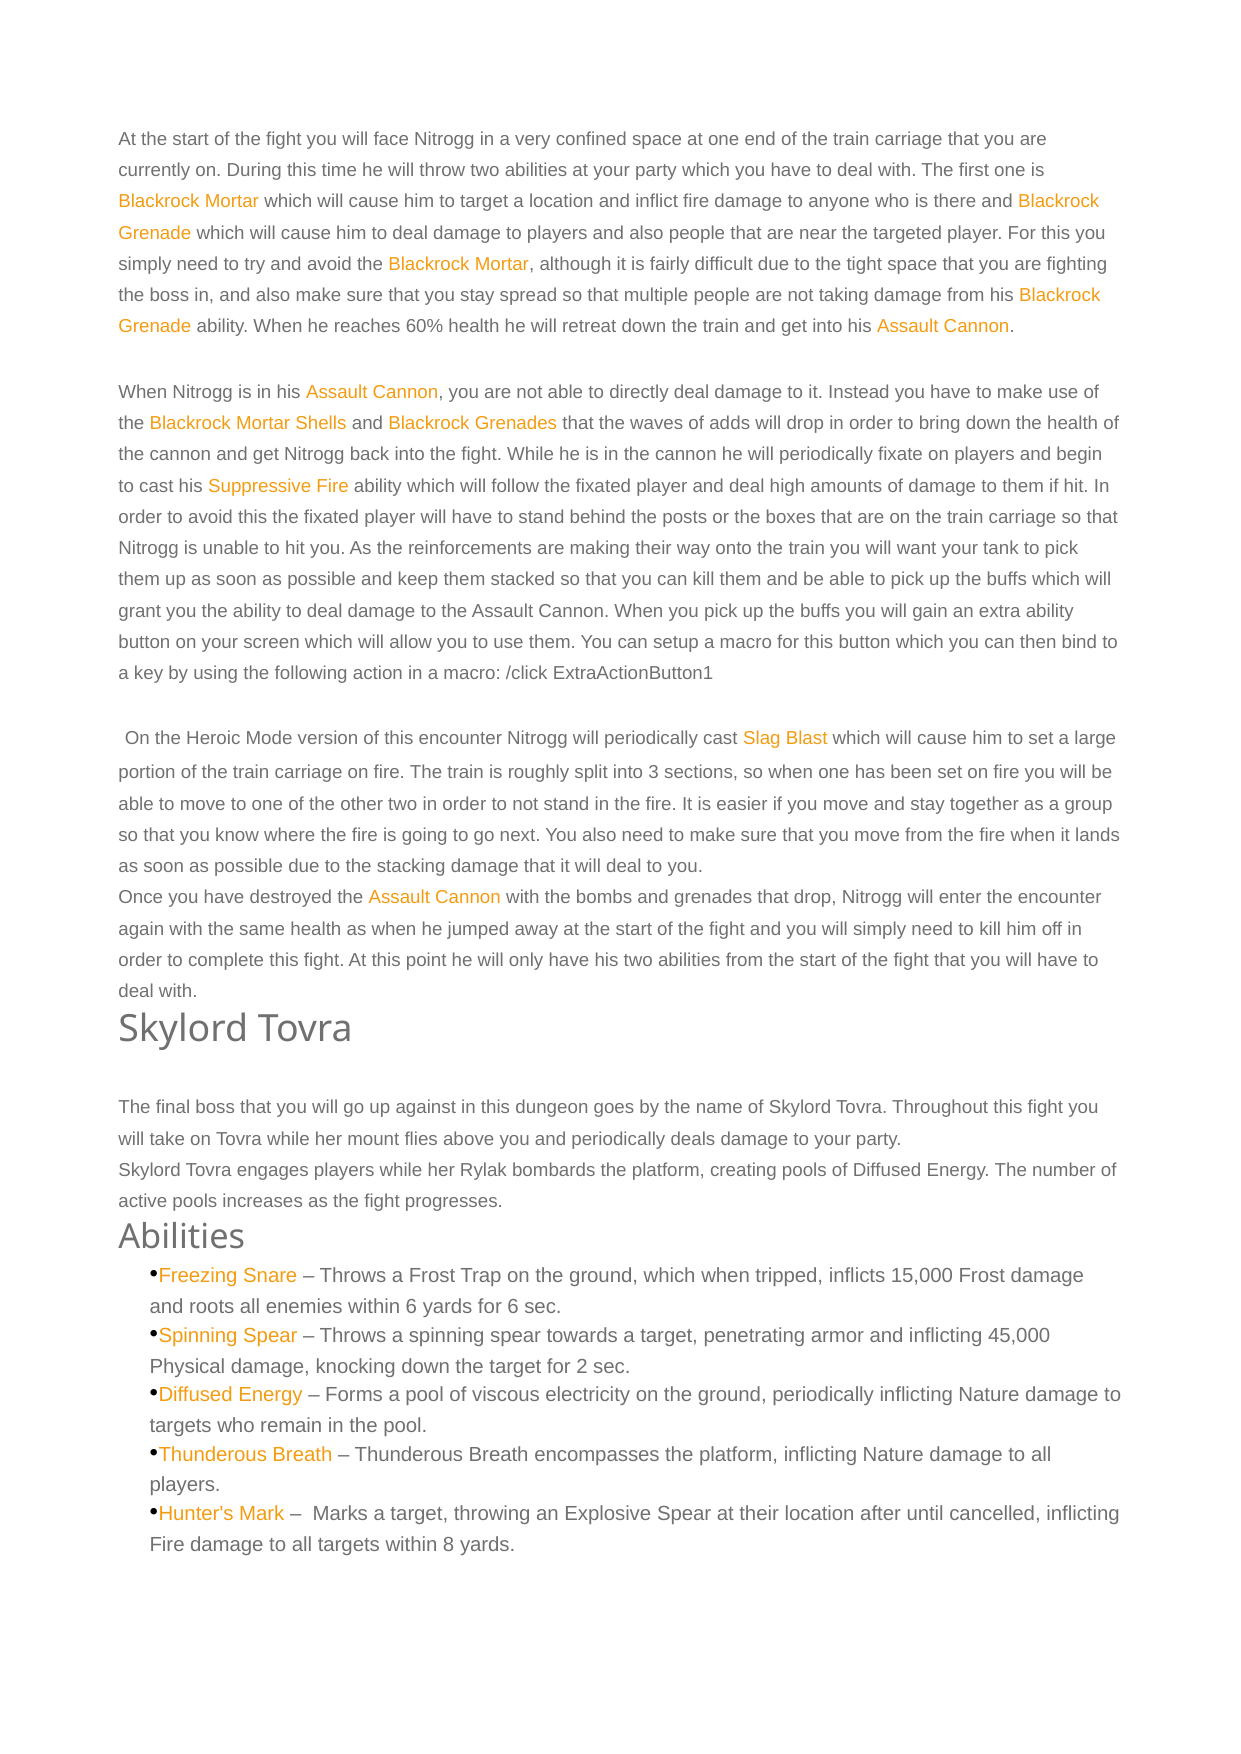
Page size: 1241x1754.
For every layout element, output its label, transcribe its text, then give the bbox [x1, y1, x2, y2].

text Skylord Tovra engages players while her Rylak bombards the platform, creating pools of Diffused Energy. The number of active pools increases as the fight progresses. [118, 1149, 1122, 1212]
subtitle Skylord Tovra [118, 1002, 1122, 1053]
list Spinning Spear – Throws a spinning spear towards a target, penetrating armor and inflicting 45,000 Physical damage, knocking down the target for 2 sec. [118, 1318, 1122, 1377]
text At the start of the fight you will face Nitrogg in a very confined space at one end of the train carriage that you are currently on. During this time he will throw two abilities at your party which you have to deal with. The first one is Blackrock Mortar which will cause him to target a location and inflict fire damage to anyone who is there and Blackrock Grenade which will cause him to deal damage to players and also people that are near the targeted player. For this you simply need to try and avoid the Blackrock Mortar, although it is fairly difficult due to the tight space that you are fighting the boss in, and also make sure that you stay spread so that multiple people are not taking damage from his Blackrock Grenade ability. When he reaches 60% health he will retreat down the train and get into his Assault Cannon. [118, 118, 1122, 337]
list Diffused Energy – Forms a pool of viscous electricity on the ground, periodically inflicting Nature damage to targets who remain in the pool. [118, 1377, 1122, 1437]
list Hunter's Mark – Marks a target, throwing an Explosive Spear at their location after until cancelled, inflicting Fire damage to all targets within 8 yards. [118, 1496, 1122, 1555]
list Thunderous Breath – Thunderous Breath encompasses the platform, inflicting Nature damage to all players. [118, 1437, 1122, 1496]
text When Nitrogg is in his Assault Cannon, you are not able to directly deal damage to it. Instead you have to make use of the Blackrock Mortar Shells and Blackrock Grenades that the waves of adds will drop in order to bring down the health of the cannon and get Nitrogg back into the fight. While he is in the cannon he will periodically fixate on players and begin to cast his Suppressive Fire ability which will follow the fixated player and deal high amounts of damage to them if hit. In order to avoid this the fixated player will have to stand behind the posts or the boxes that are on the train carriage so that Nitrogg is unable to hit you. As the reinforcements are making their way onto the train you will want your tank to pick them up as soon as possible and keep them stacked so that you can kill them and be able to pick up the buffs which will grant you the ability to deal damage to the Assault Cannon. When you pick up the buffs you will gain an extra ability button on your screen which will allow you to use them. You can setup a macro for this button which you can then bind to a key by using the following action in a macro: /click ExtraActionButton1 [118, 371, 1122, 683]
subtitle Abilities [118, 1212, 1122, 1258]
text Once you have destroyed the Assault Cannon with the bombs and grenades that drop, Nitrogg will enter the encounter again with the same health as when he jumped away at the start of the fight and you will simply need to kill him off in order to complete this fight. At this point he will only have his two abilities from the start of the fight that you will have to deal with. [118, 877, 1122, 1002]
text On the Heroic Mode version of this encounter Nitrogg will periodically cast Slag Blast which will cause him to set a large portion of the train carriage on fire. The train is roughly split into 3 sections, so when one has been set on fire you will be able to move to one of the other two in order to not stand in the fire. It is easier if you move and stay together as a group so that you know where the fire is going to go next. You also need to make sure that you move from the fire when it lands as soon as possible due to the stacking damage that it will deal to you. [118, 717, 1122, 877]
text The final boss that you will go up against in this dungeon goes by the name of Skylord Tovra. Throughout this fight you will take on Tovra while her mount flies above you and periodically deals damage to your party. [118, 1087, 1122, 1149]
list Freezing Snare – Throws a Frost Trap on the ground, which when tripped, inflicts 15,000 Frost damage and roots all enemies within 6 yards for 6 sec. [118, 1258, 1122, 1318]
